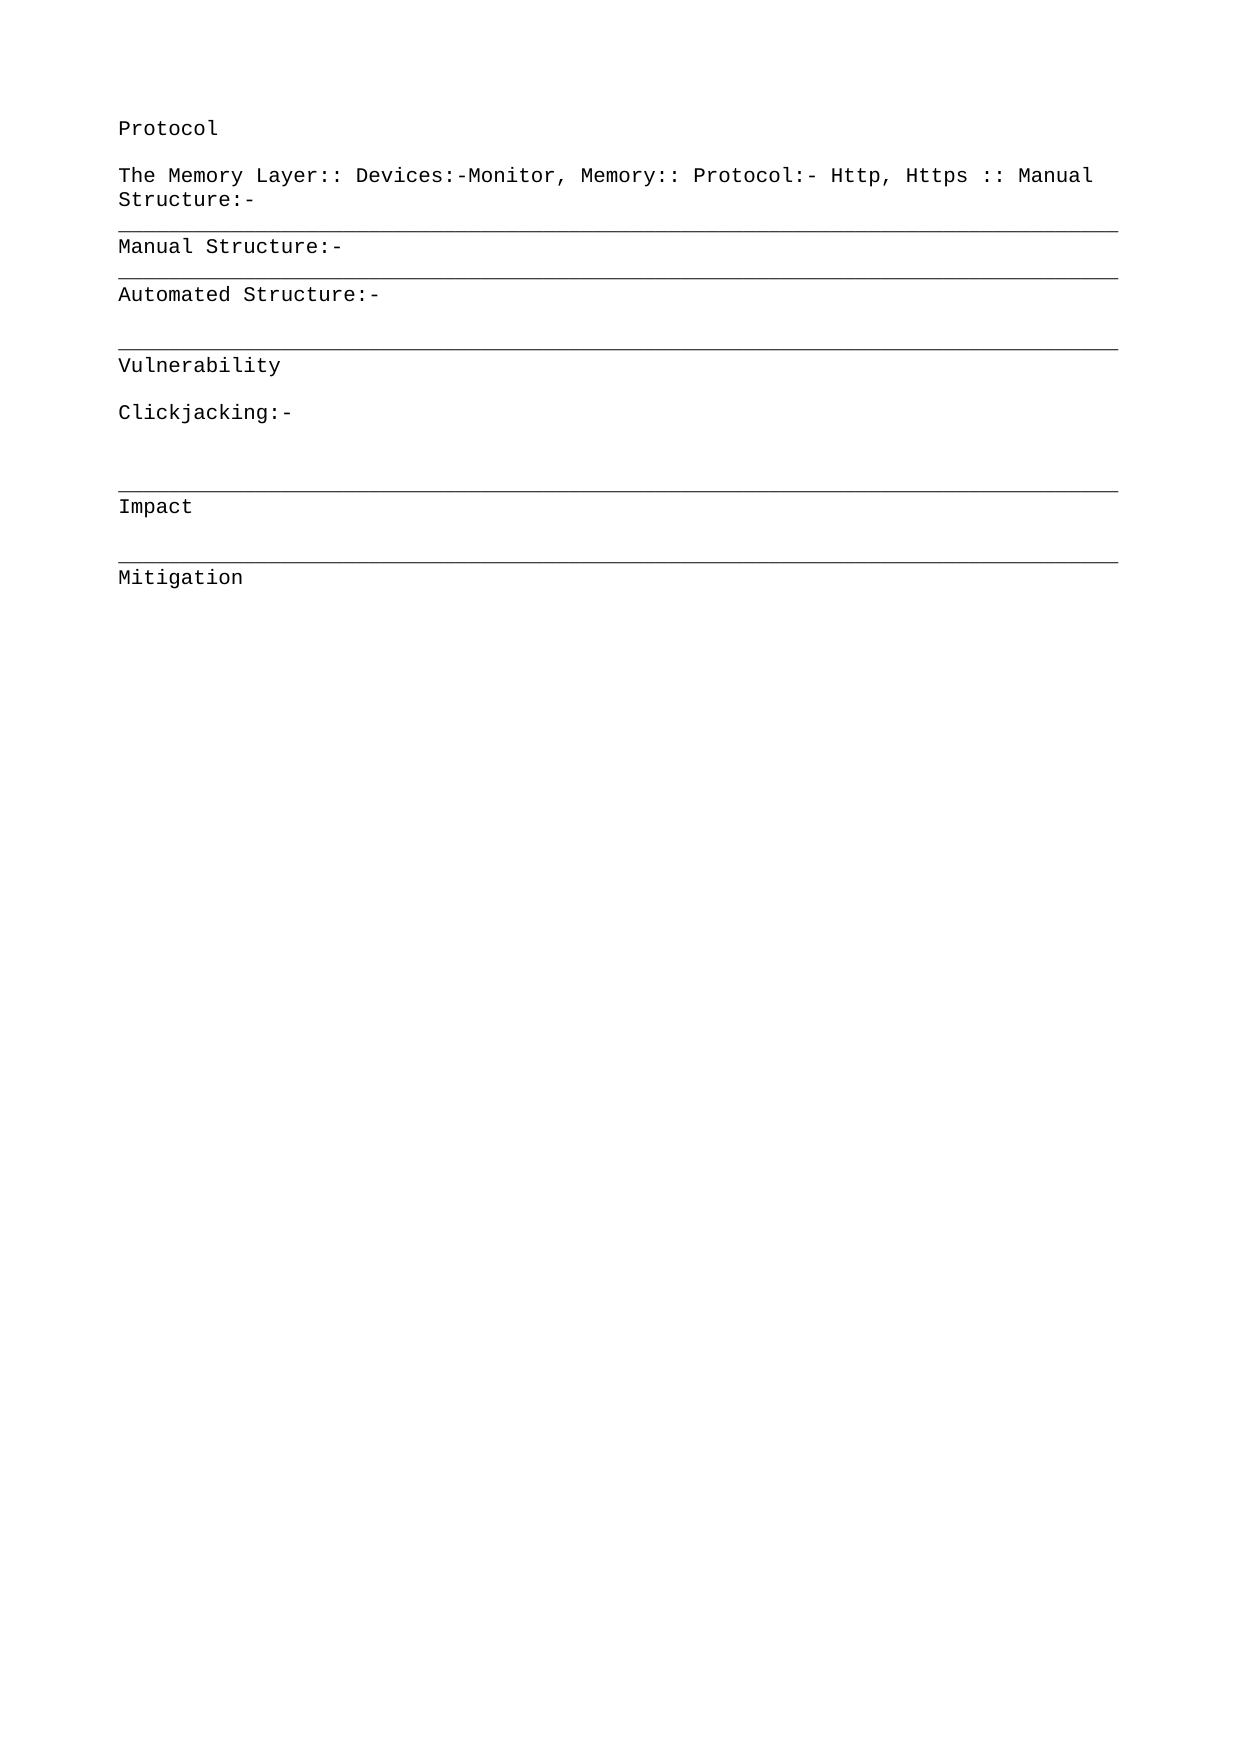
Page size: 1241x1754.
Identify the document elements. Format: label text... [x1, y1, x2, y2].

text ________________________________________________________________________________ [118, 213, 1122, 236]
text Automated Structure:- [118, 284, 1122, 307]
text Vulnerability [118, 354, 1122, 378]
text Manual Structure:- [118, 236, 1122, 260]
text Protocol [118, 118, 1122, 142]
text Mitigation [118, 567, 1122, 591]
text The Memory Layer:: Devices:-Monitor, Memory:: Protocol:- Http, Https :: Manual Structure:- [118, 165, 1122, 213]
text ________________________________________________________________________________ [118, 260, 1122, 284]
text ________________________________________________________________________________ [118, 331, 1122, 354]
text Clickjacking:- [118, 402, 1122, 426]
text Impact [118, 496, 1122, 520]
text ________________________________________________________________________________ [118, 544, 1122, 567]
text ________________________________________________________________________________ [118, 473, 1122, 496]
